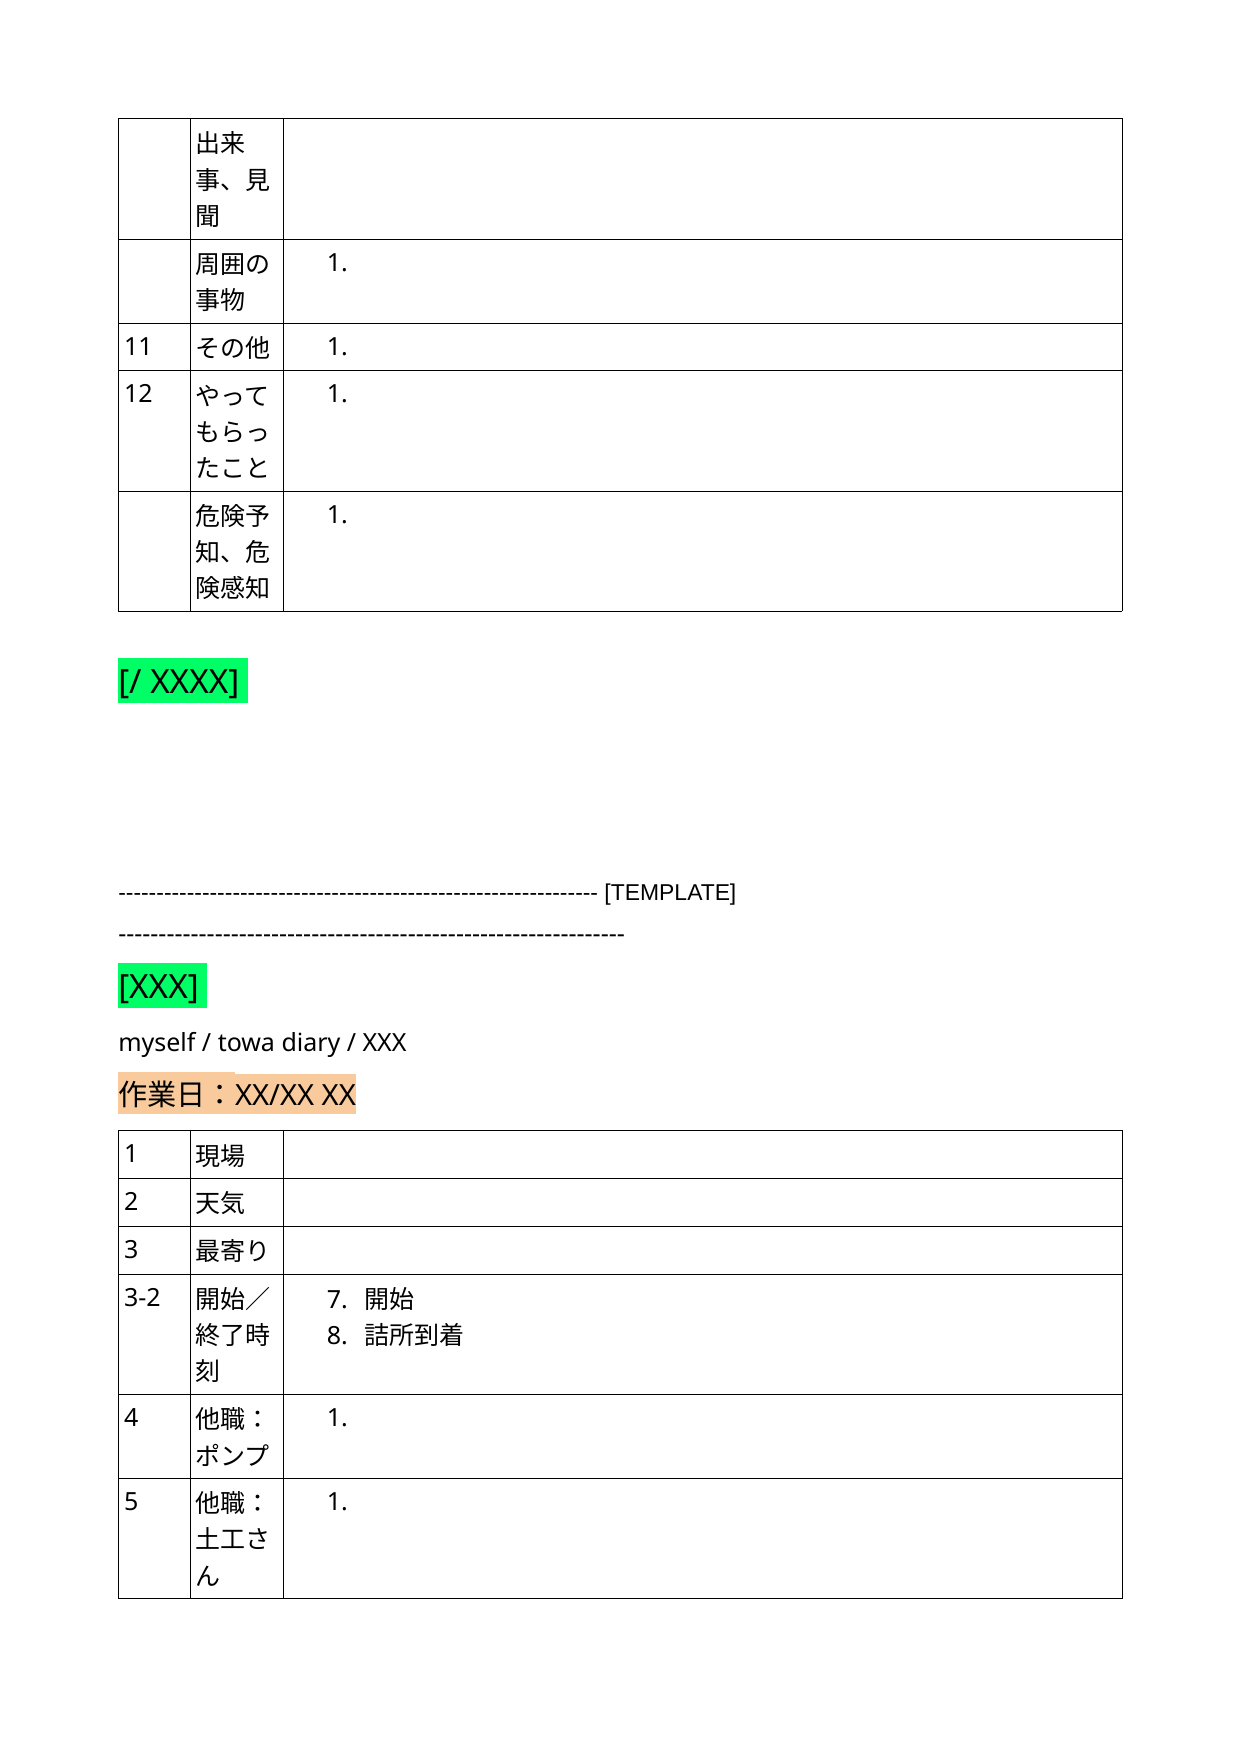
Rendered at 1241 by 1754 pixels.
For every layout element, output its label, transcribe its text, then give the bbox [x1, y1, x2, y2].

table_cell 他職：ポンプ [191, 1395, 283, 1478]
table_cell 出来事、見聞 [191, 119, 283, 238]
table_cell 開始／終了時刻 [191, 1275, 283, 1394]
table_cell [284, 492, 1122, 611]
table_cell 他職：土工さん [191, 1479, 283, 1598]
table_cell [284, 371, 1122, 491]
text [/ XXXX] [118, 658, 1122, 703]
table_cell 2 [119, 1179, 190, 1226]
table_cell 開始 詰所到着 [284, 1275, 1122, 1394]
text 作業日：XX/XX XX [118, 1072, 1122, 1114]
table_cell [284, 324, 1122, 370]
table_cell [119, 240, 190, 322]
table_cell 周囲の事物 [191, 240, 283, 322]
table_cell 11 [119, 324, 190, 370]
table_cell [284, 1179, 1122, 1226]
table_header 1 [119, 1131, 190, 1178]
text [XXX] [118, 962, 1122, 1008]
table_cell [284, 240, 1122, 322]
table_cell 5 [119, 1479, 190, 1598]
table_cell [284, 1479, 1122, 1598]
table_cell やってもらったこと [191, 371, 283, 491]
table_cell [284, 1395, 1122, 1478]
table_header [284, 1131, 1122, 1178]
table_cell 最寄り [191, 1227, 283, 1273]
table_cell 3 [119, 1227, 190, 1273]
table_cell その他 [191, 324, 283, 370]
table_cell 3-2 [119, 1275, 190, 1394]
table_header 現場 [191, 1131, 283, 1178]
table_cell 12 [119, 371, 190, 491]
text myself / towa diary / XXX [118, 1025, 1122, 1059]
table_cell [284, 1227, 1122, 1273]
table_cell 危険予知、危険感知 [191, 492, 283, 611]
table_cell 天気 [191, 1179, 283, 1226]
table_cell 4 [119, 1395, 190, 1478]
table_cell [119, 119, 190, 238]
text --------------------------------------------------------------- [TEMPLATE] [118, 879, 1122, 906]
text --------------------------------------------------------------- [118, 916, 1122, 949]
table_cell [284, 119, 1122, 238]
table_cell [119, 492, 190, 611]
